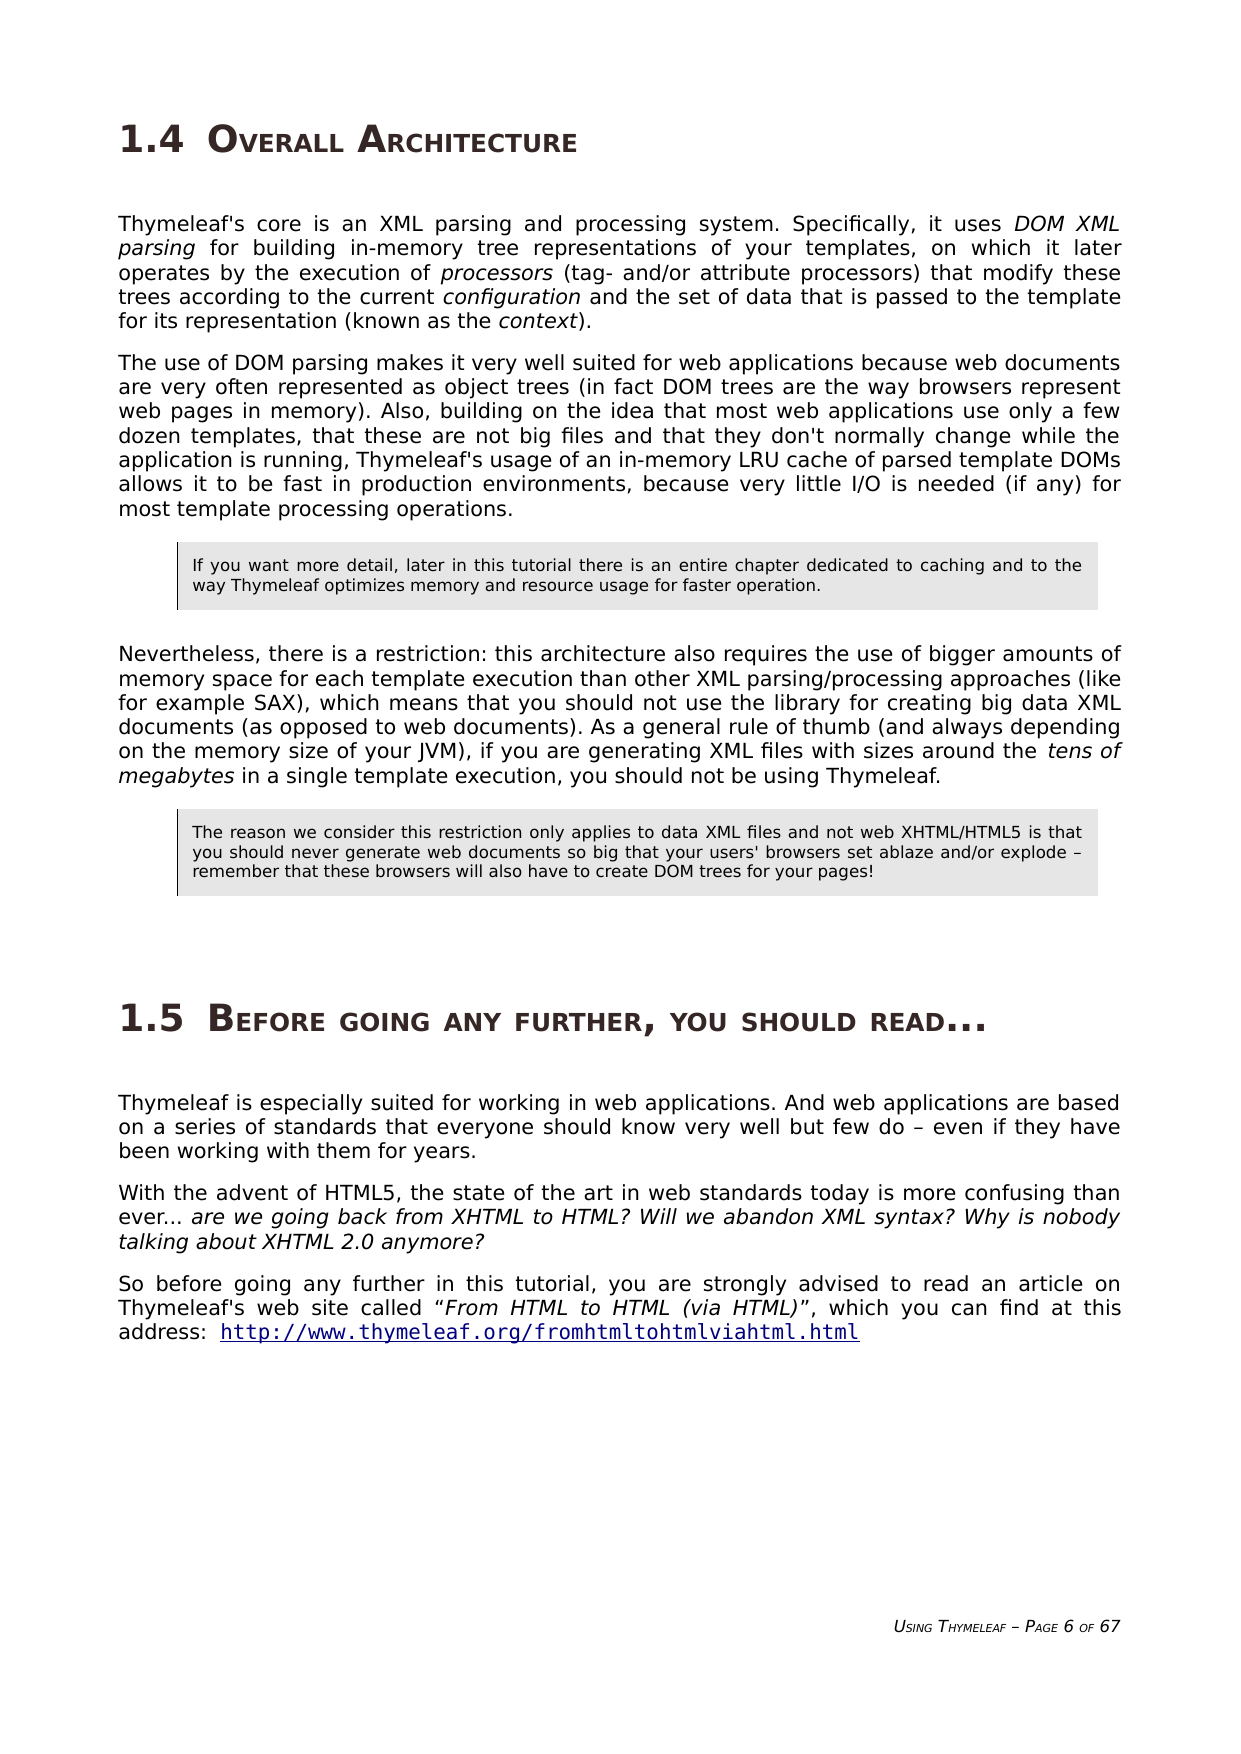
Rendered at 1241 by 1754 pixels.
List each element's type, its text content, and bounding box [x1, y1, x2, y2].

text With the advent of HTML5, the state of the art in web standards today is more confusing than ever... are we going back from XHTML to HTML? Will we abandon XML syntax? Why is nobody talking about XHTML 2.0 anymore? [118, 1181, 1122, 1254]
text The reason we consider this restriction only applies to data XML files and not web XHTML/HTML5 is that you should never generate web documents so big that your users' browsers set ablaze and/or explode – remember that these browsers will also have to create DOM trees for your pages! [178, 809, 1098, 896]
subtitle Before going any further, you should read... [118, 997, 1122, 1040]
text Thymeleaf's core is an XML parsing and processing system. Specifically, it uses DOM XML parsing for building in-memory tree representations of your templates, on which it later operates by the execution of processors (tag- and/or attribute processors) that modify these trees according to the current configuration and the set of data that is passed to the template for its representation (known as the context). [118, 212, 1122, 333]
text If you want more detail, later in this tutorial there is an entire chapter dedicated to caching and to the way Thymeleaf optimizes memory and resource usage for faster operation. [178, 542, 1098, 610]
text So before going any further in this tutorial, you are strongly advised to read an article on Thymeleaf's web site called “From HTML to HTML (via HTML)”, which you can find at this address: http://www.thymeleaf.org/fromhtmltohtmlviahtml.html [118, 1272, 1122, 1344]
text Nevertheless, there is a restriction: this architecture also requires the use of bigger amounts of memory space for each template execution than other XML parsing/processing approaches (like for example SAX), which means that you should not use the library for creating big data XML documents (as opposed to web documents). As a general rule of thumb (and always depending on the memory size of your JVM), if you are generating XML files with sizes around the tens of megabytes in a single template execution, you should not be using Thymeleaf. [118, 642, 1122, 788]
subtitle Overall Architecture [118, 118, 1122, 162]
text Thymeleaf is especially suited for working in web applications. And web applications are based on a series of standards that everyone should know very well but few do – even if they have been working with them for years. [118, 1091, 1122, 1163]
text The use of DOM parsing makes it very well suited for web applications because web documents are very often represented as object trees (in fact DOM trees are the way browsers represent web pages in memory). Also, building on the idea that most web applications use only a few dozen templates, that these are not big files and that they don't normally change while the application is running, Thymeleaf's usage of an in-memory LRU cache of parsed template DOMs allows it to be fast in production environments, because very little I/O is needed (if any) for most template processing operations. [118, 351, 1122, 521]
